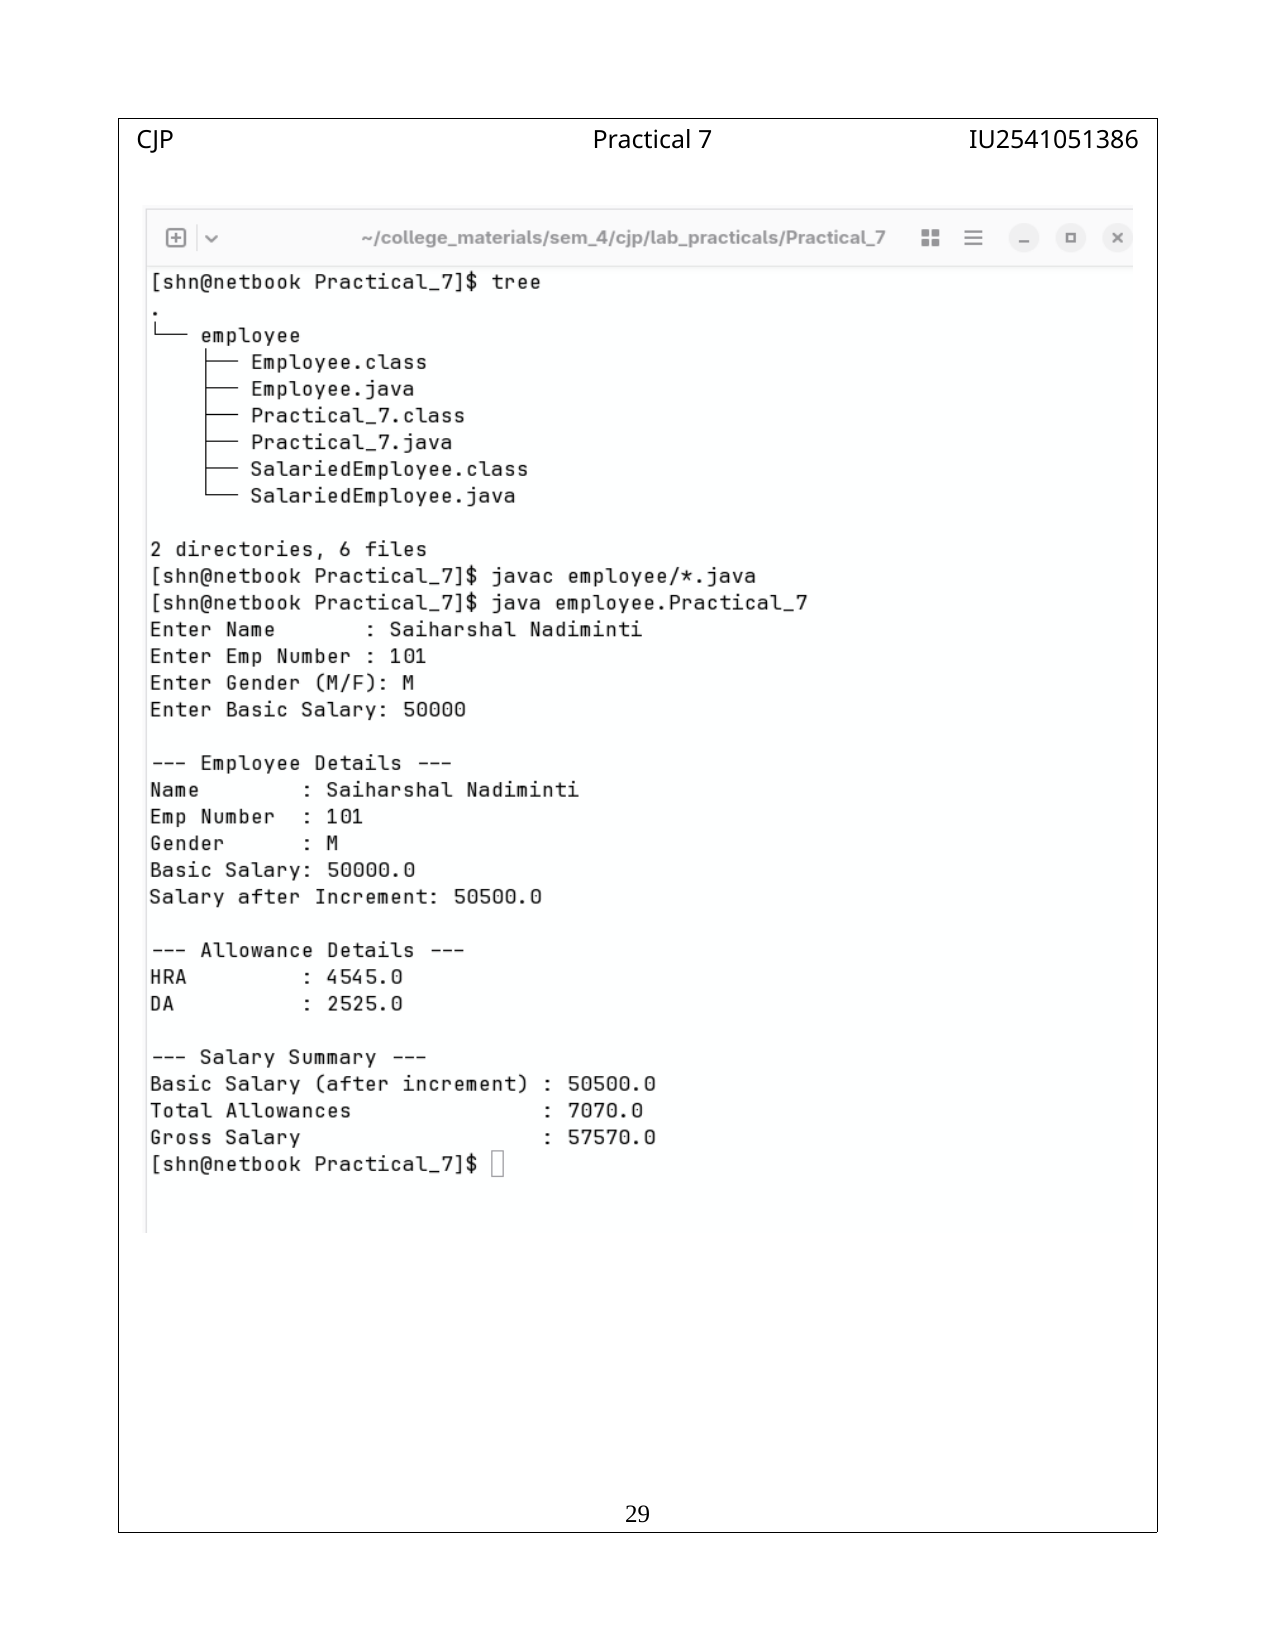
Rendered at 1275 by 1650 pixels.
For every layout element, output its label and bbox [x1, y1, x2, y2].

picture [142, 205, 1133, 1233]
